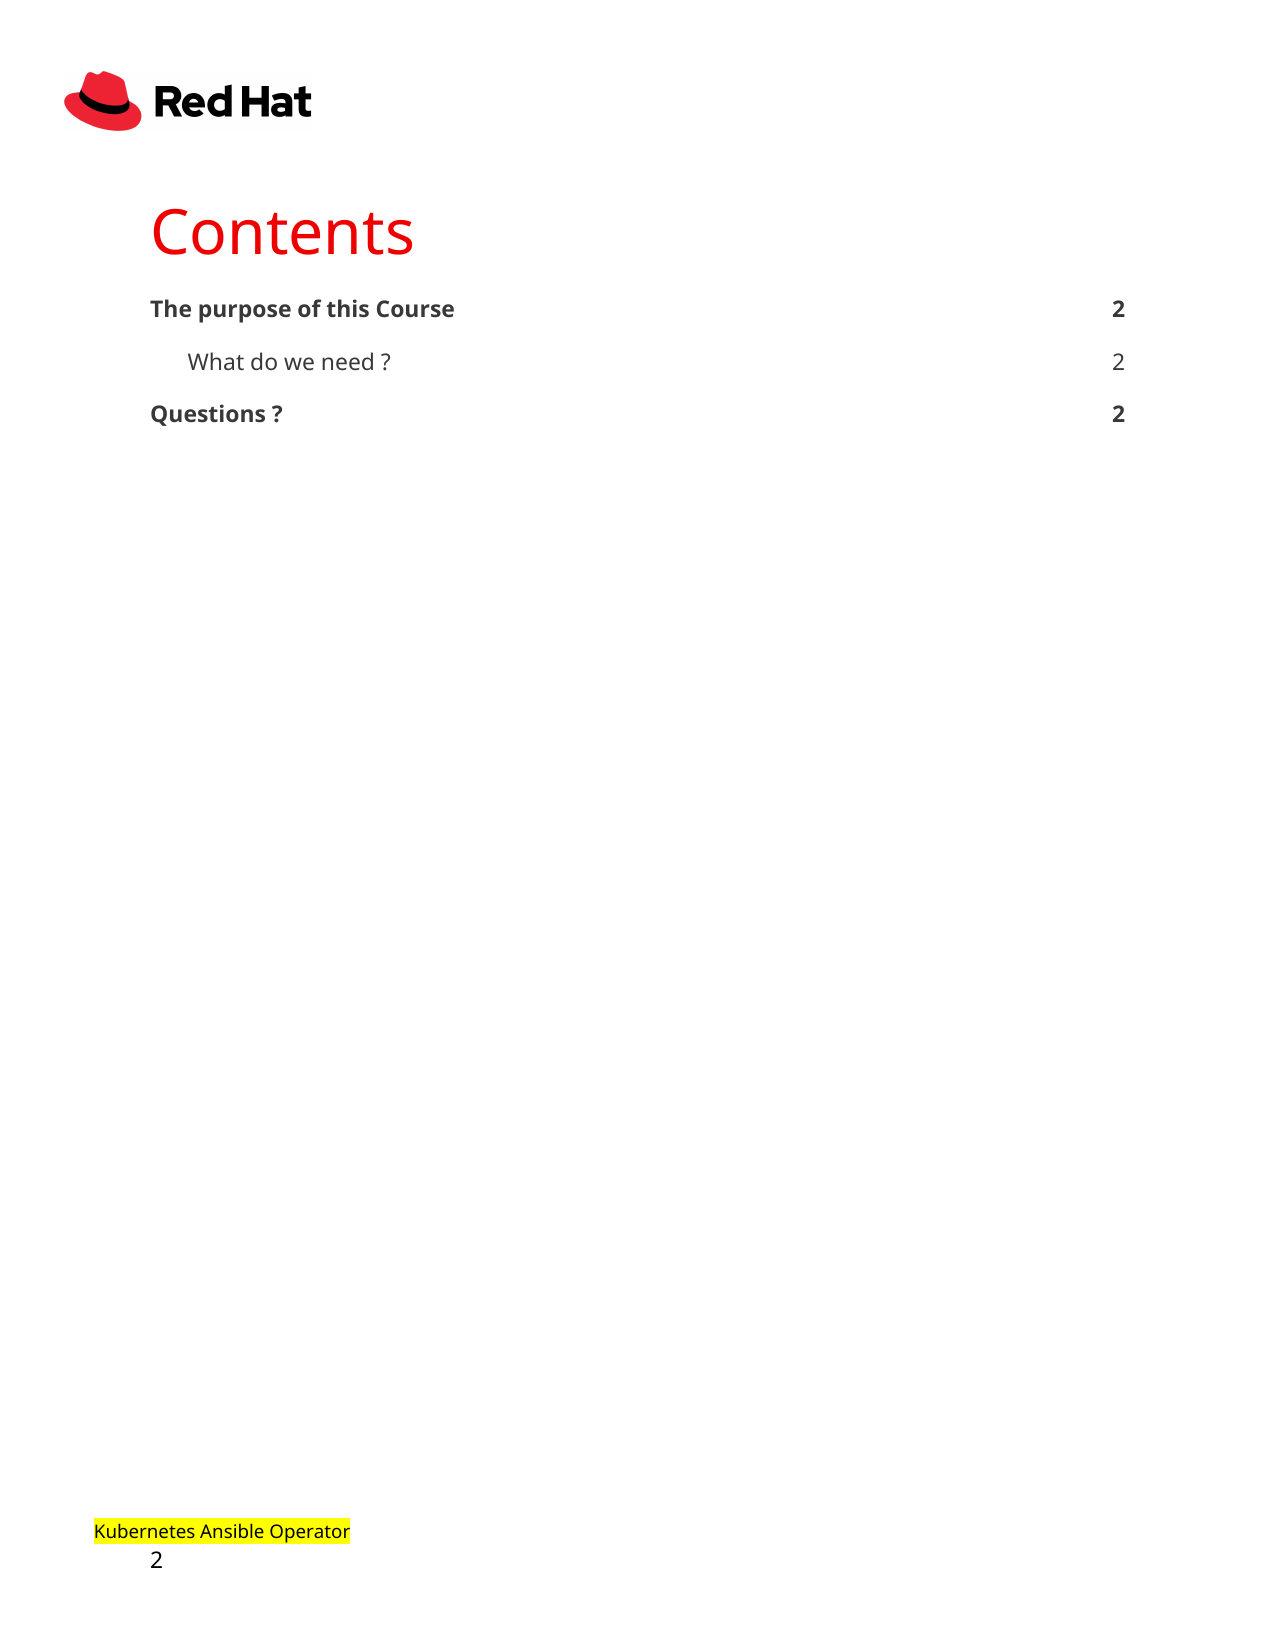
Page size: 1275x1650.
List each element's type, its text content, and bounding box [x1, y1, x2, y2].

picture [64, 71, 312, 131]
text The purpose of this Course 2 [150, 293, 1125, 325]
text Questions ? 2 [150, 398, 1125, 429]
title Contents [150, 187, 1125, 273]
text What do we need ? 2 [187, 346, 1125, 377]
